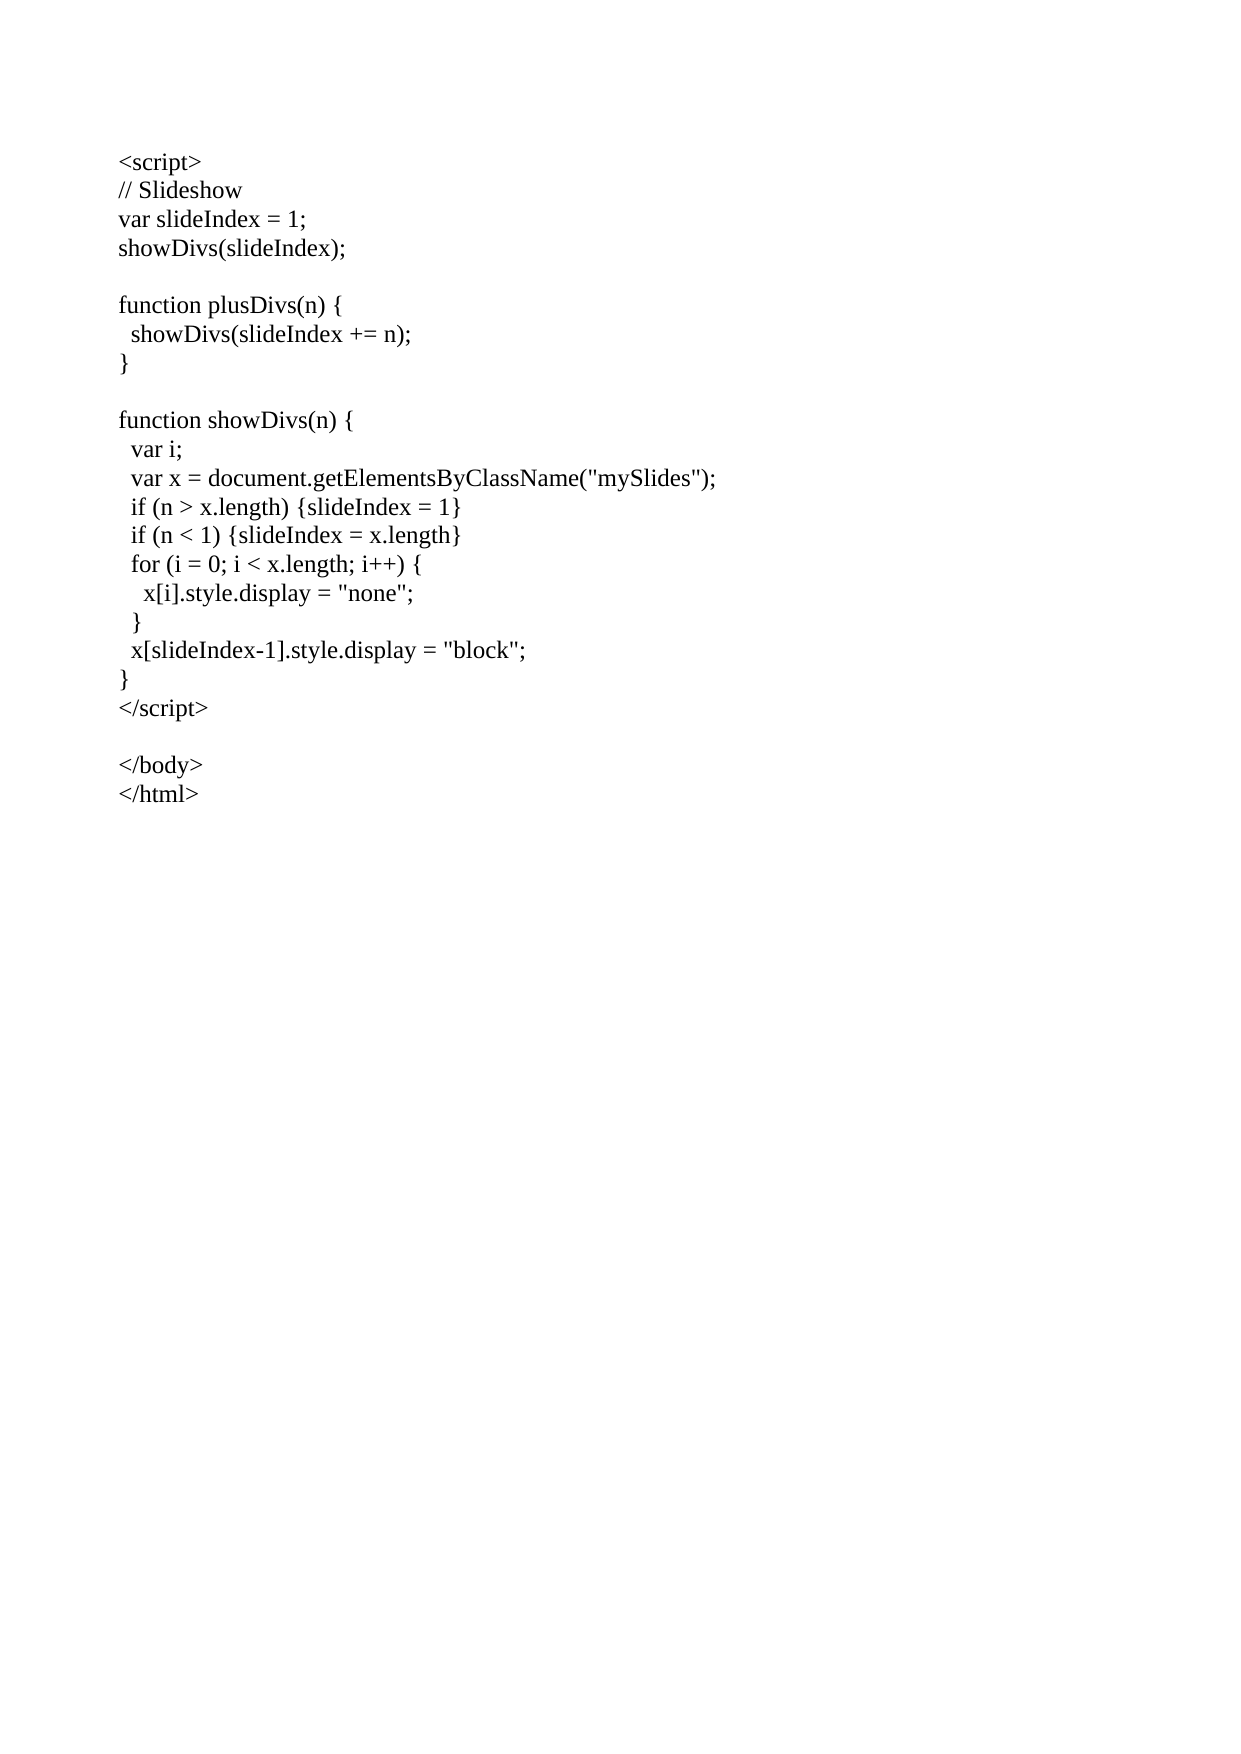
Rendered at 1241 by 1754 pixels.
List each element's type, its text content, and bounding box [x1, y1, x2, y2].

text x[i].style.display = "none"; [118, 578, 1122, 607]
text } [118, 348, 1122, 377]
text var x = document.getElementsByClassName("mySlides"); [118, 463, 1122, 492]
text function showDivs(n) { [118, 406, 1122, 434]
text x[slideIndex-1].style.display = "block"; [118, 636, 1122, 664]
text function plusDivs(n) { [118, 291, 1122, 319]
text if (n > x.length) {slideIndex = 1} [118, 492, 1122, 521]
text for (i = 0; i < x.length; i++) { [118, 549, 1122, 578]
text showDivs(slideIndex); [118, 233, 1122, 262]
text </script> [118, 693, 1122, 722]
text showDivs(slideIndex += n); [118, 319, 1122, 348]
text } [118, 607, 1122, 636]
text // Slideshow [118, 176, 1122, 204]
text } [118, 664, 1122, 693]
text var slideIndex = 1; [118, 204, 1122, 233]
text </body> [118, 751, 1122, 779]
text </html> [118, 779, 1122, 808]
text if (n < 1) {slideIndex = x.length} [118, 521, 1122, 549]
text var i; [118, 434, 1122, 463]
text <script> [118, 147, 1122, 176]
